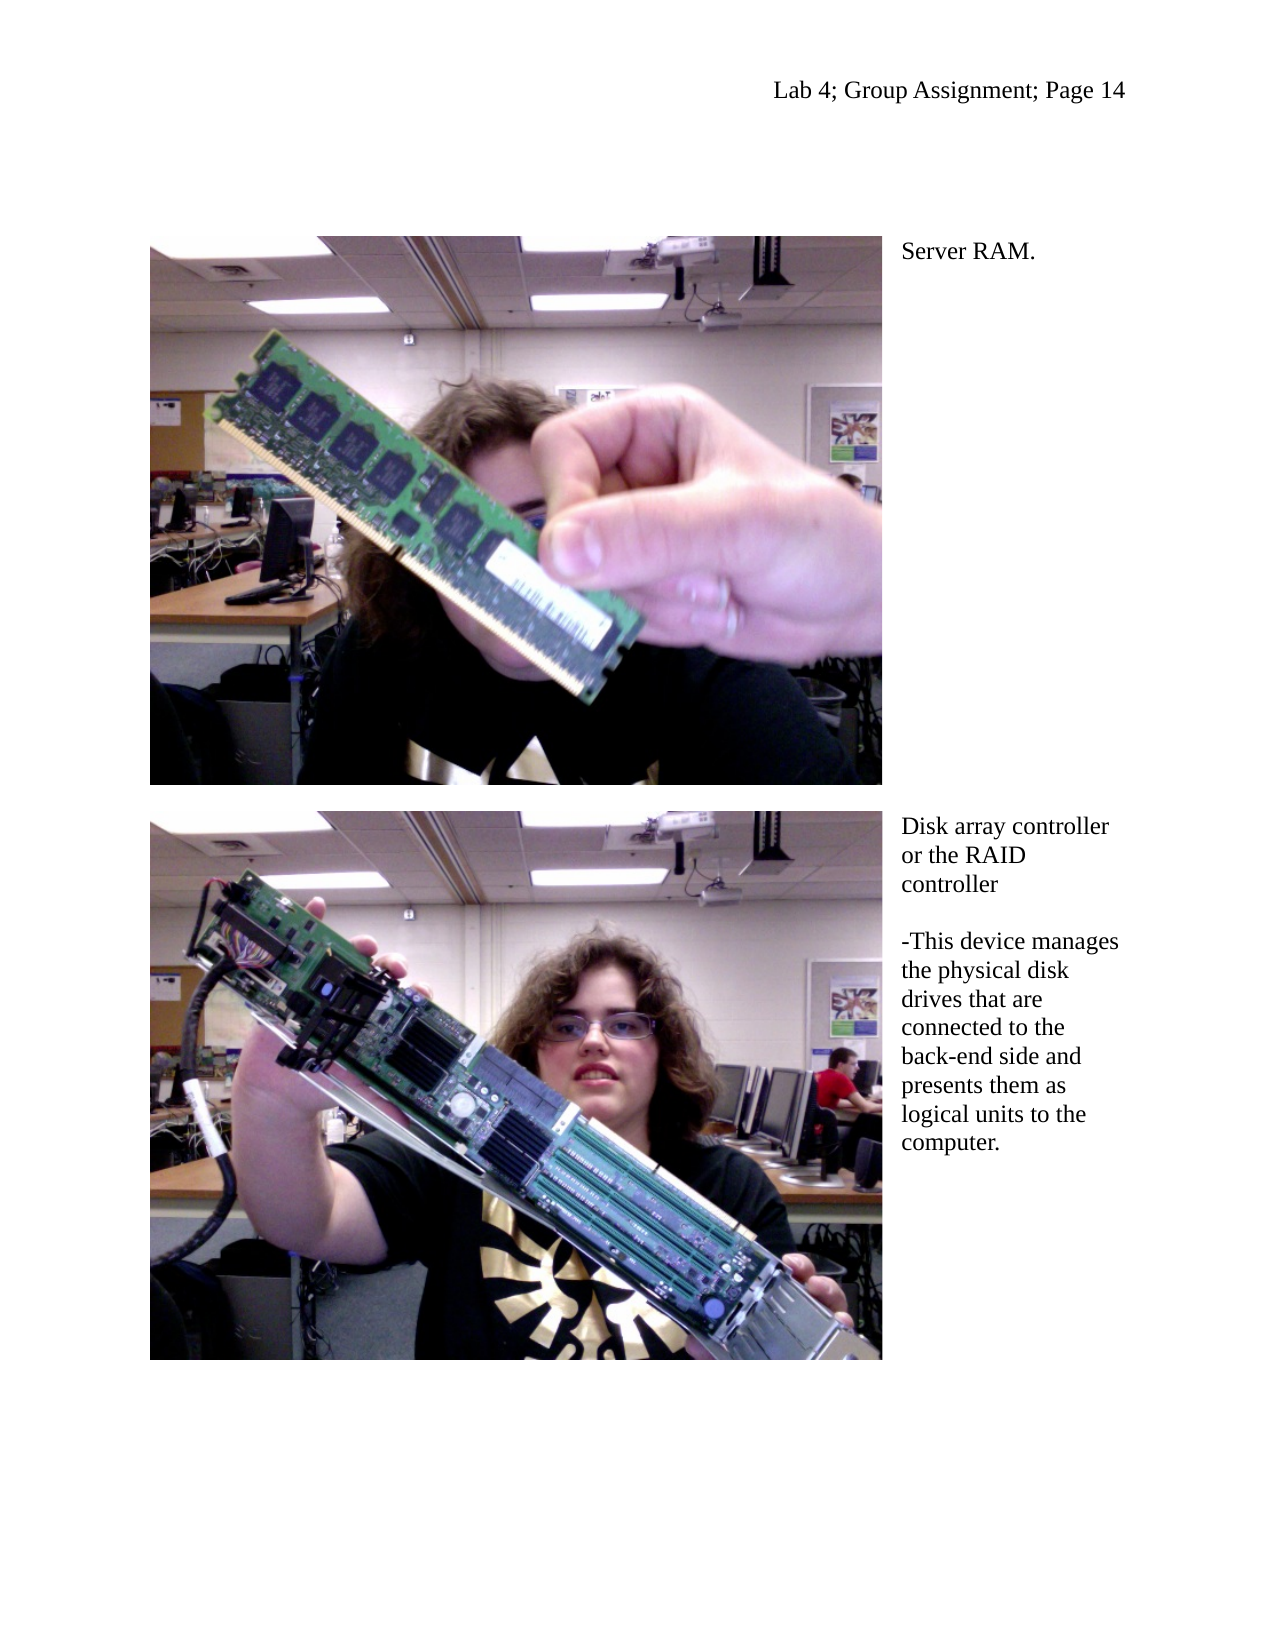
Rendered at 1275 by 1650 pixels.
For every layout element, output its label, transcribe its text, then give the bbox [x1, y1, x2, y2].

text Server RAM. [883, 236, 1125, 294]
text -This device manages the physical disk drives that are connected to the back-end side and presents them as logical units to the computer. [883, 926, 1125, 1156]
picture [150, 236, 883, 785]
text Disk array controller or the RAID controller [883, 811, 1125, 926]
picture [150, 811, 883, 1360]
